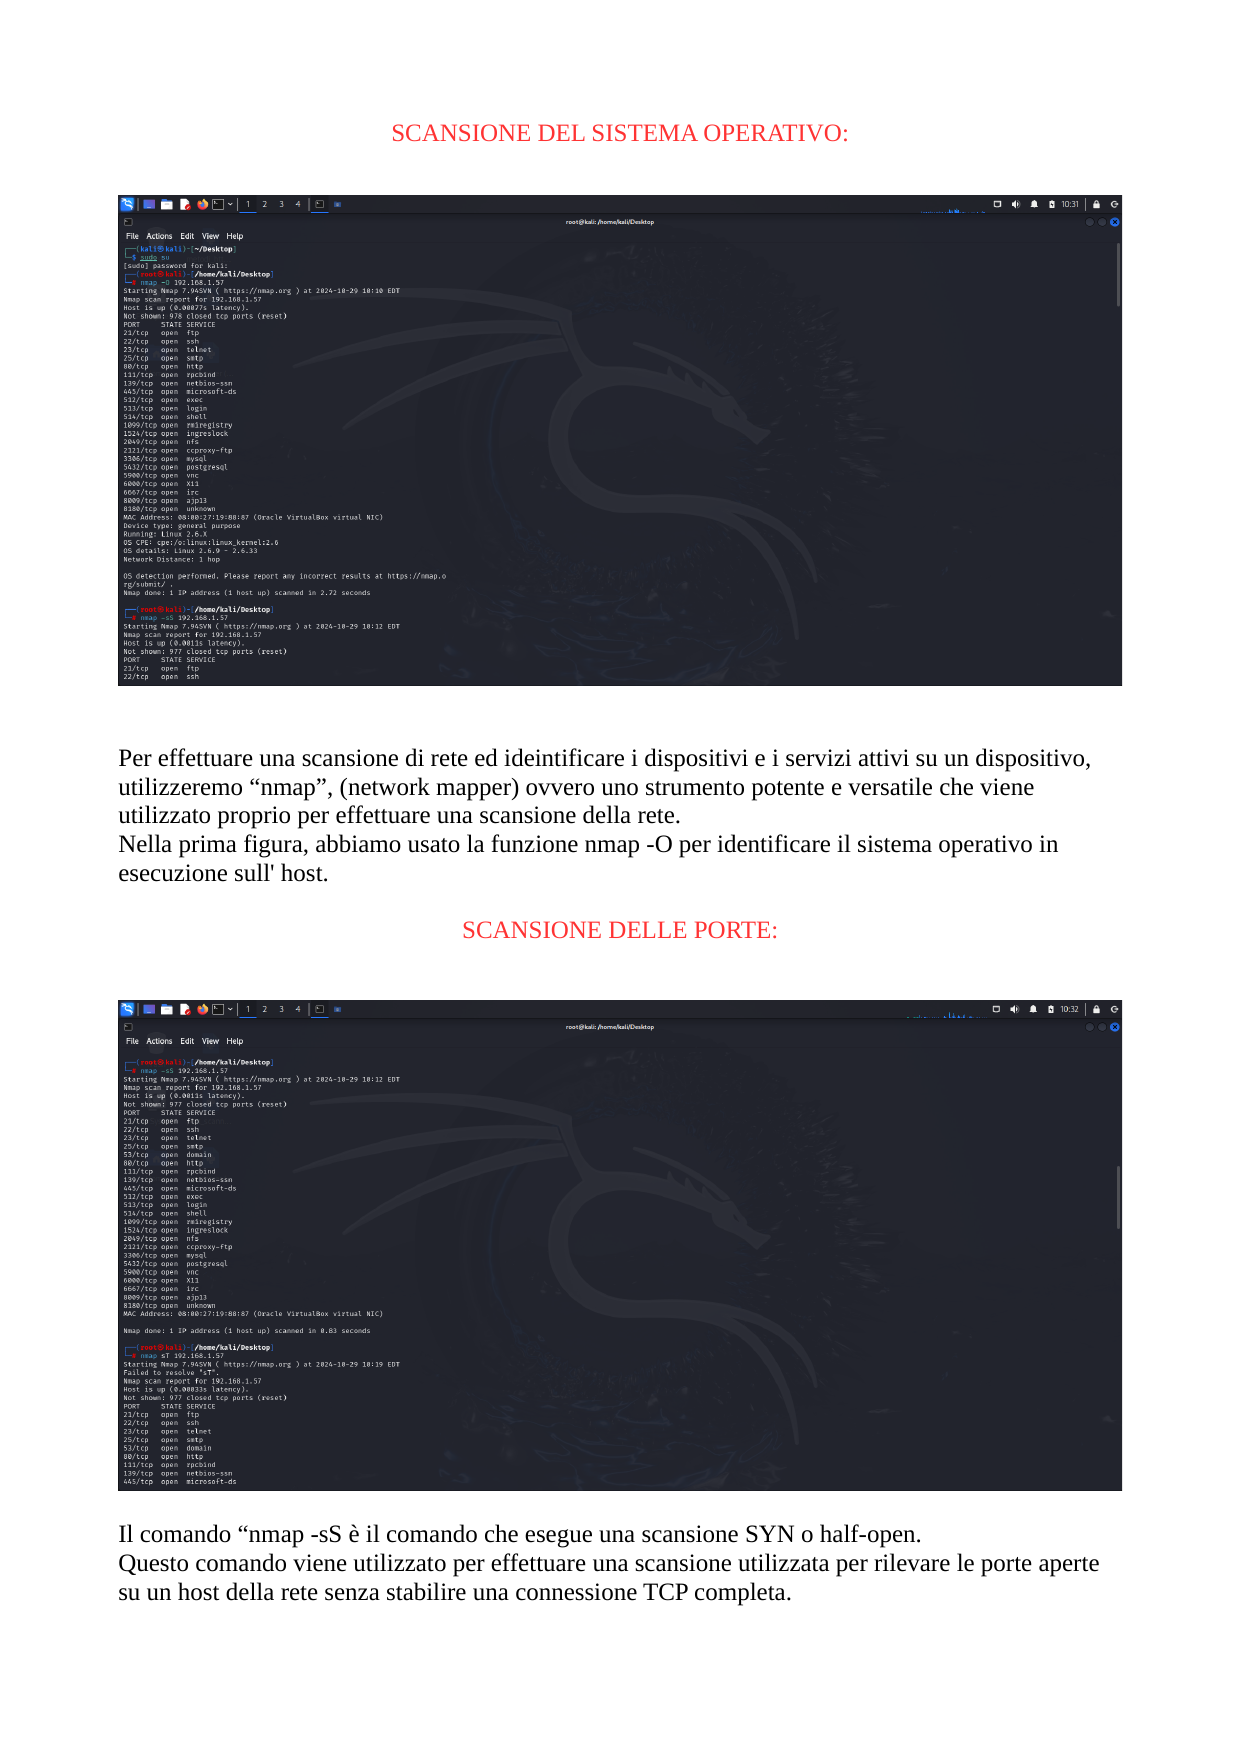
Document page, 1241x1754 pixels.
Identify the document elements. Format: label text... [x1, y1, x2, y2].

picture [118, 1000, 1123, 1491]
text Questo comando viene utilizzato per effettuare una scansione utilizzata per rilevare le porte aperte su un host della rete senza stabilire una connessione TCP completa. [118, 1548, 1122, 1606]
text Il comando “nmap -sS è il comando che esegue una scansione SYN o half-open. [118, 1519, 1122, 1548]
text Nella prima figura, abbiamo usato la funzione nmap -O per identificare il sistema operativo in esecuzione sull' host. [118, 829, 1122, 887]
text SCANSIONE DELLE PORTE: [118, 916, 1122, 944]
text SCANSIONE DEL SISTEMA OPERATIVO: [118, 118, 1122, 147]
picture [118, 195, 1123, 686]
text Per effettuare una scansione di rete ed ideintificare i dispositivi e i servizi attivi su un dispositivo, utilizzeremo “nmap”, (network mapper) ovvero uno strumento potente e versatile che viene utilizzato proprio per effettuare una scansione della rete. [118, 743, 1122, 829]
